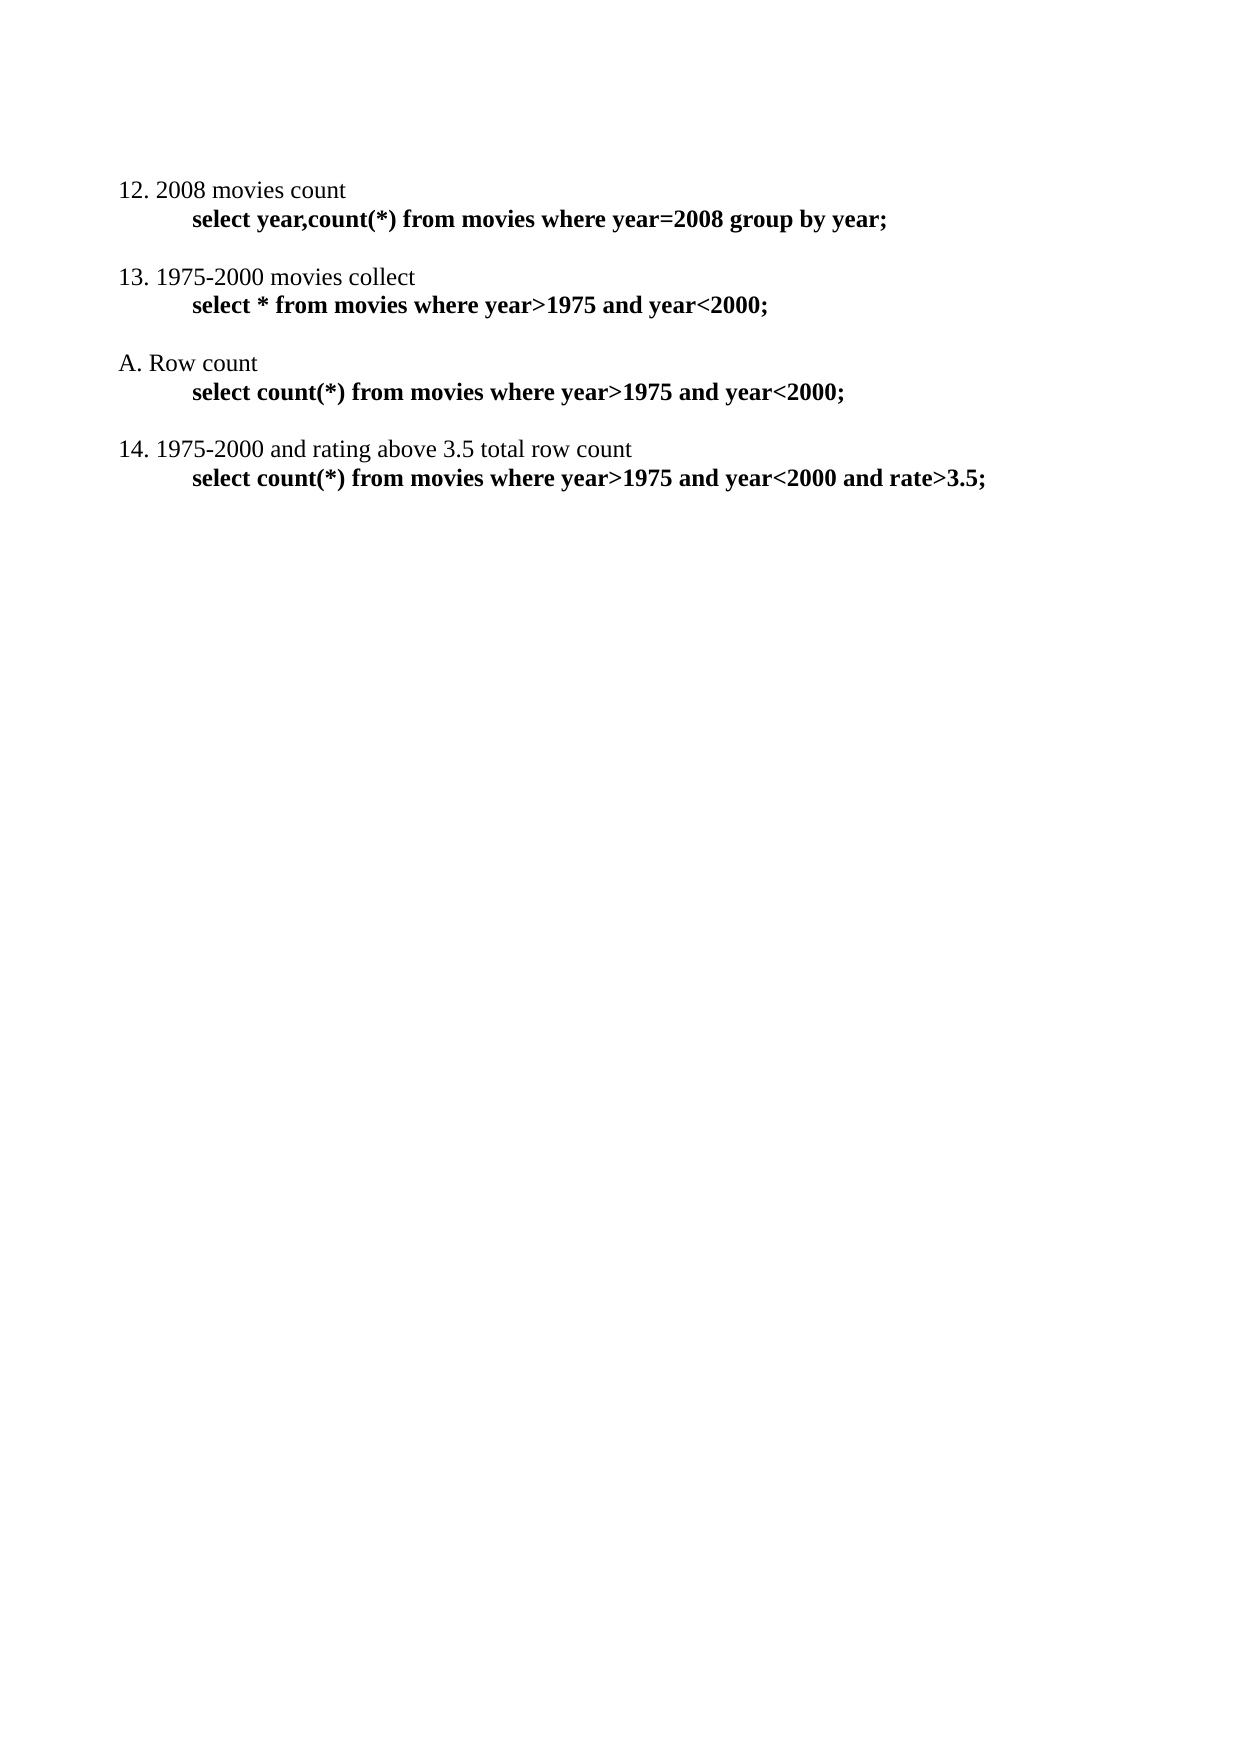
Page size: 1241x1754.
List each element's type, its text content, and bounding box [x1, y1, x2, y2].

text select count(*) from movies where year>1975 and year<2000 and rate>3.5; [118, 463, 1122, 492]
text select year,count(*) from movies where year=2008 group by year; [118, 204, 1122, 233]
text 14. 1975-2000 and rating above 3.5 total row count [118, 434, 1122, 463]
text 13. 1975-2000 movies collect [118, 262, 1122, 291]
text A. Row count [118, 348, 1122, 377]
text select * from movies where year>1975 and year<2000; [118, 291, 1122, 319]
text 12. 2008 movies count [118, 176, 1122, 204]
text select count(*) from movies where year>1975 and year<2000; [118, 377, 1122, 406]
